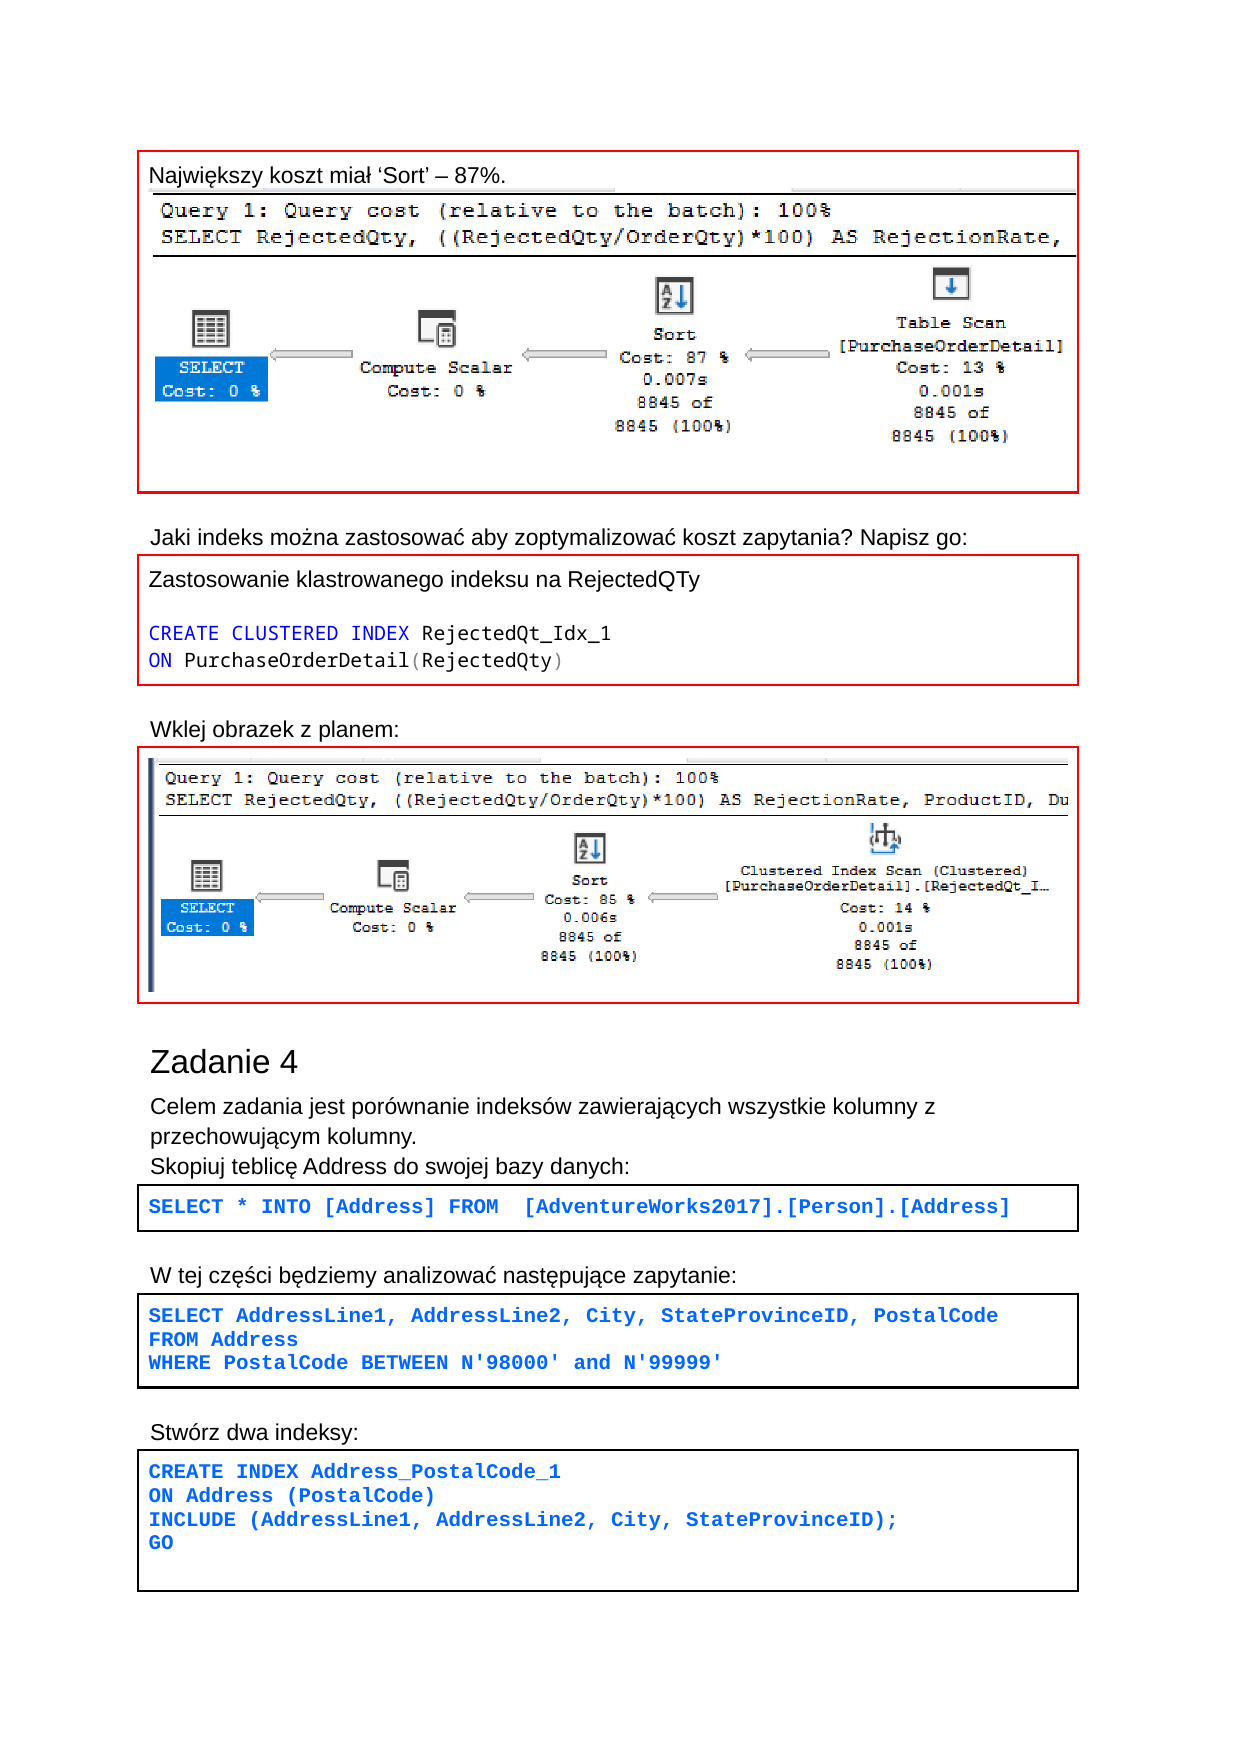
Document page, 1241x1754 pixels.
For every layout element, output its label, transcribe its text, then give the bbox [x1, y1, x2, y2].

table_header CREATE INDEX Address_PostalCode_1 ON Address (PostalCode) INCLUDE (AddressLine1, AddressLine2, City, StateProvinceID); GO [139, 1451, 1077, 1590]
text Stwórz dwa indeksy: [150, 1419, 1090, 1445]
text W tej części będziemy analizować następujące zapytanie: [150, 1262, 1090, 1289]
table_header SELECT AddressLine1, AddressLine2, City, StateProvinceID, PostalCode FROM Address WHERE PostalCode BETWEEN N'98000' and N'99999' [139, 1295, 1077, 1386]
text Skopiuj teblicę Address do swojej bazy danych: [150, 1153, 1090, 1179]
text Celem zadania jest porównanie indeksów zawierających wszystkie kolumny z przechowującym kolumny. [150, 1093, 1090, 1149]
subtitle Zadanie 4 [150, 1042, 1090, 1080]
text Wklej obrazek z planem: [150, 716, 1090, 742]
table_header [139, 748, 1077, 1002]
text Jaki indeks można zastosować aby zoptymalizować koszt zapytania? Napisz go: [150, 524, 1090, 550]
table_header Największy koszt miał ‘Sort’ – 87%. [139, 152, 1077, 491]
table_header SELECT * INTO [Address] FROM [AdventureWorks2017].[Person].[Address] [139, 1186, 1077, 1230]
table_header Zastosowanie klastrowanego indeksu na RejectedQTy CREATE CLUSTERED INDEX RejectedQt_Idx_1 ON PurchaseOrderDetail(RejectedQty) [139, 556, 1077, 683]
